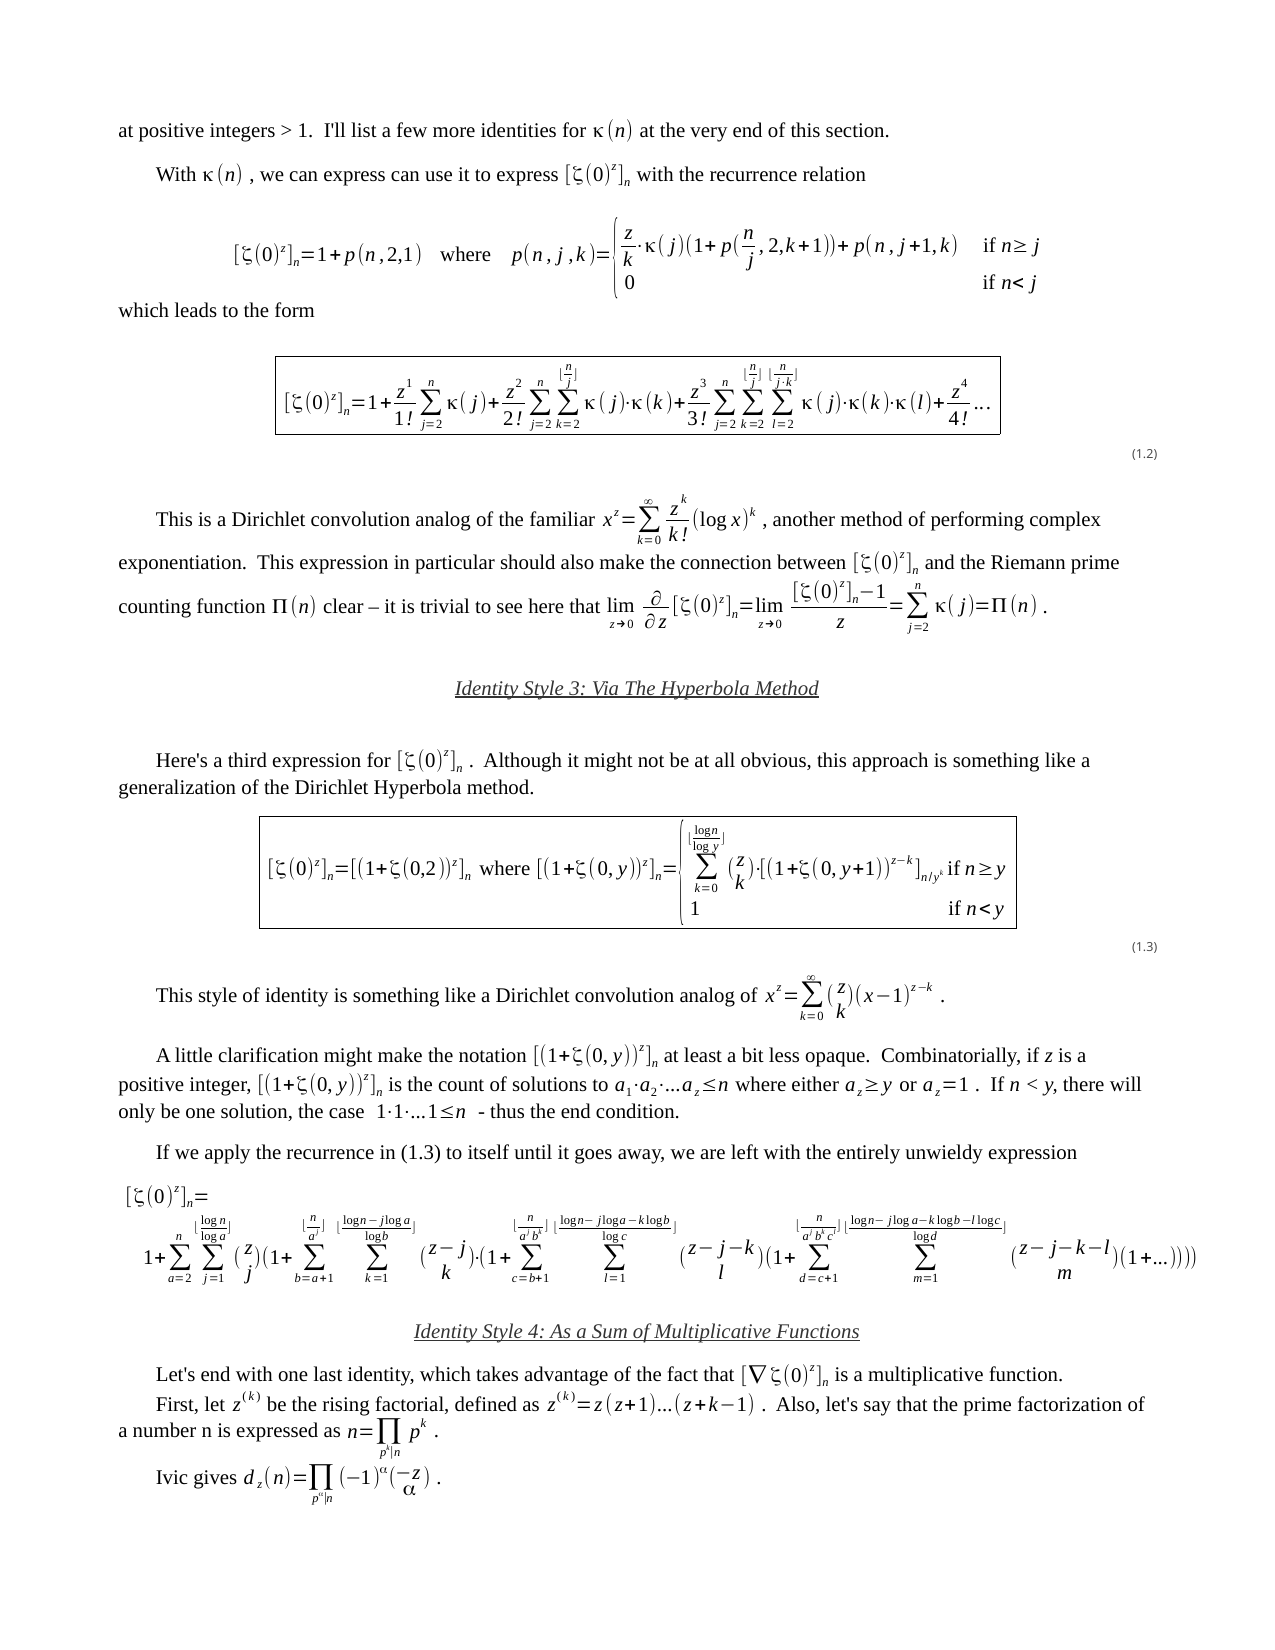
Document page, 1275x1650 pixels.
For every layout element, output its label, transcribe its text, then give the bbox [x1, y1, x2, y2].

text Ivic gives. [118, 1461, 1157, 1505]
text This style of identity is something like a Dirichlet convolution analog of. [118, 975, 1157, 1023]
text Identity Style 3: Via The Hyperbola Method [118, 676, 1157, 700]
text Here's a third expression for. Although it might not be at all obvious, this approach is something like a generalization of the Dirichlet Hyperbola method. [118, 746, 1157, 799]
text Let's end with one last identity, which takes advantage of the fact thatis a multiplicative function. [118, 1360, 1157, 1389]
text A little clarification might make the notationat least a bit less opaque. Combinatorially, if z is a positive integer,is the count of solutions towhere eitheror. If n < y, there will only be one solution, the case - thus the end condition. [118, 1041, 1157, 1123]
text This is a Dirichlet convolution analog of the familiar, another method of performing complex exponentiation. This expression in particular should also make the connection betweenand the Riemann prime counting functionclear – it is trivial to see here that. [118, 493, 1157, 634]
text (1.2) [118, 434, 1157, 464]
text From the sake of symmetry, it would be more natural to notate this asbut as we'll be using this function a lot, we'll rely onfor concision. If you're familiar with the Von Mangoldt function, it is also the case thatat positive integers > 1. I'll list a few more identities forat the very end of this section. [118, 118, 1157, 143]
text (1.3) [118, 928, 1157, 958]
text With, we can express can use it to expresswith the recurrence relation [118, 160, 1157, 189]
text First, letbe the rising factorial, defined as. Also, let's say that the prime factorization of a number n is expressed as. [118, 1389, 1157, 1461]
text Identity Style 4: As a Sum of Multiplicative Functions [118, 1319, 1157, 1343]
text which leads to the form [118, 298, 1157, 322]
text If we apply the recurrence in (1.3) to itself until it goes away, we are left with the entirely unwieldy expression [118, 1140, 1157, 1164]
